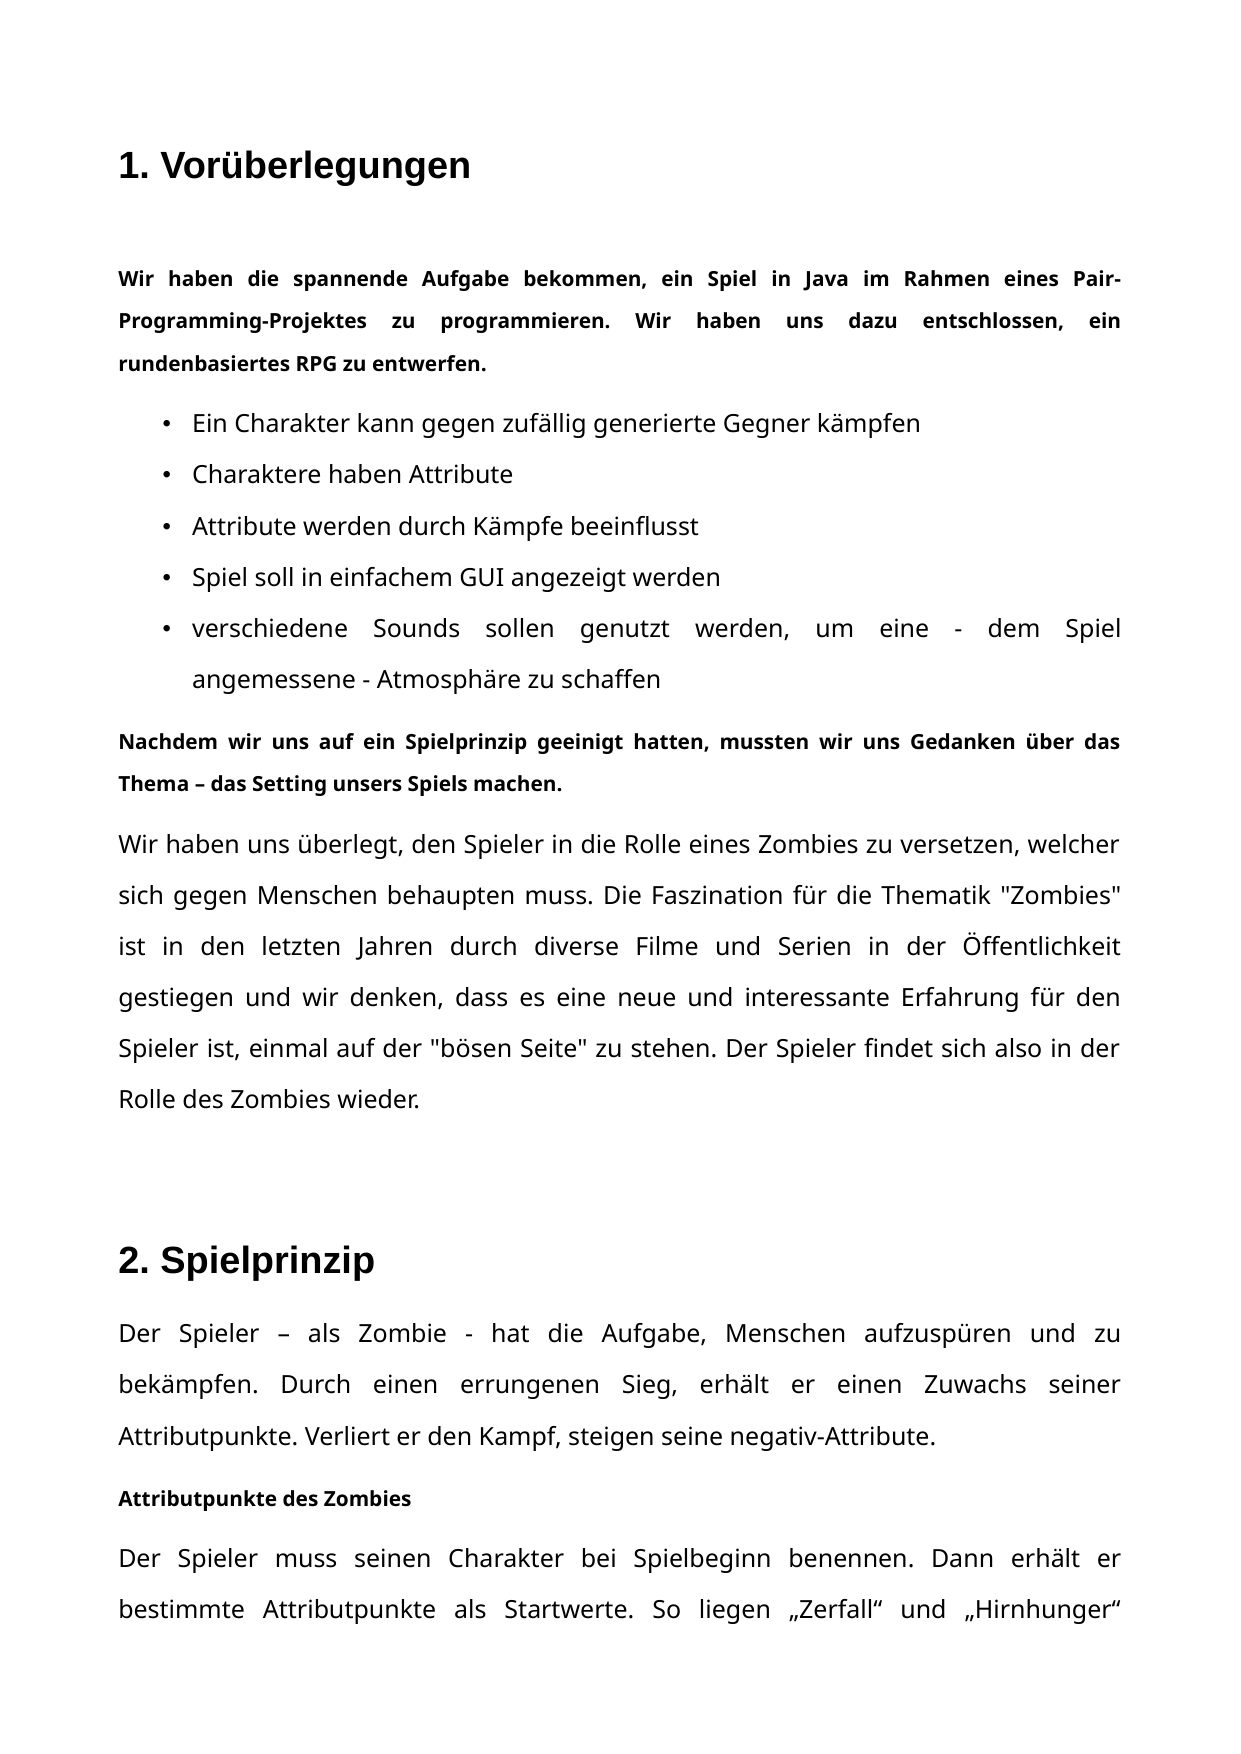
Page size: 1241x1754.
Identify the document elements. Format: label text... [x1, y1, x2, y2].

subtitle 2. Spielprinzip [118, 1238, 1122, 1282]
text Attributpunkte des Zombies [118, 1484, 1122, 1512]
subtitle 1. Vorüberlegungen [118, 143, 1122, 187]
list verschiedene Sounds sollen genutzt werden, um eine - dem Spiel angemessene - Atmosphäre zu schaffen [162, 610, 1122, 695]
text Wir haben die spannende Aufgabe bekommen, ein Spiel in Java im Rahmen eines Pair-Programming-Projektes zu programmieren. Wir haben uns dazu entschlossen, ein rundenbasiertes RPG zu entwerfen. [118, 264, 1122, 377]
list Charaktere haben Attribute [162, 457, 1122, 491]
list Attribute werden durch Kämpfe beeinflusst [162, 508, 1122, 542]
list Ein Charakter kann gegen zufällig generierte Gegner kämpfen [162, 406, 1122, 440]
list Spiel soll in einfachem GUI angezeigt werden [162, 559, 1122, 593]
text Wir haben uns überlegt, den Spieler in die Rolle eines Zombies zu versetzen, welcher sich gegen Menschen behaupten muss. Die Faszination für die Thematik "Zombies" ist in den letzten Jahren durch diverse Filme und Serien in der Öffentlichkeit gestiegen und wir denken, dass es eine neue und interessante Erfahrung für den Spieler ist, einmal auf der "bösen Seite" zu stehen. Der Spieler findet sich also in der Rolle des Zombies wieder. [118, 827, 1122, 1116]
text Der Spieler – als Zombie - hat die Aufgabe, Menschen aufzuspüren und zu bekämpfen. Durch einen errungenen Sieg, erhält er einen Zuwachs seiner Attributpunkte. Verliert er den Kampf, steigen seine negativ-Attribute. [118, 1316, 1122, 1452]
text Der Spieler muss seinen Charakter bei Spielbeginn benennen. Dann erhält er bestimmte Attributpunkte als Startwerte. So liegen „Zerfall“ und „Hirnhunger“ [118, 1541, 1122, 1626]
text Nachdem wir uns auf ein Spielprinzip geeinigt hatten, mussten wir uns Gedanken über das Thema – das Setting unsers Spiels machen. [118, 727, 1122, 798]
